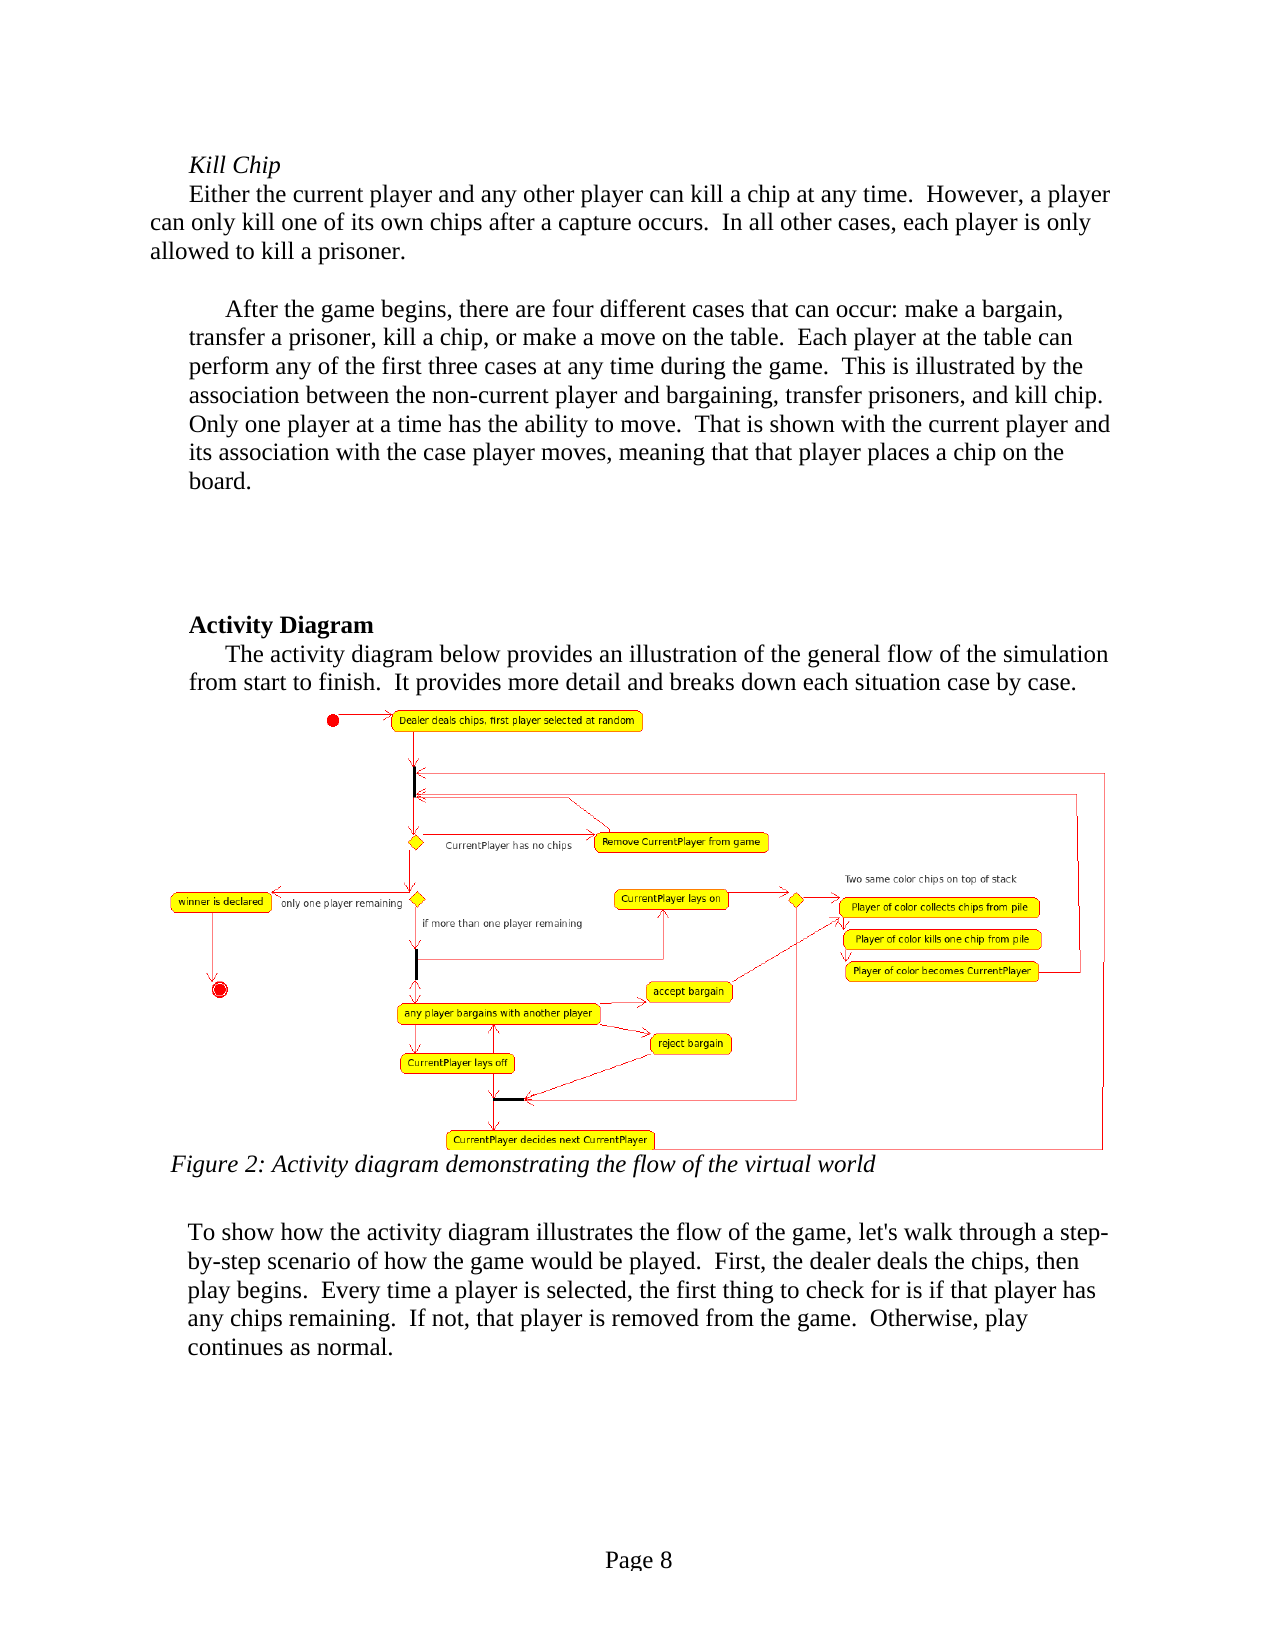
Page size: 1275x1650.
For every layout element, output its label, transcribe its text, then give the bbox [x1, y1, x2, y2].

picture [170, 710, 1105, 1150]
text After the game begins, there are four different cases that can occur: make a bargain, transfer a prisoner, kill a chip, or make a move on the table. Each player at the table can perform any of the first three cases at any time during the game. This is illustrated by the association between the non-current player and bargaining, transfer prisoners, and kill chip. Only one player at a time has the ability to move. That is shown with the current player and its association with the case player moves, meaning that that player places a chip on the board. [188, 294, 1125, 495]
text The activity diagram below provides an illustration of the general flow of the simulation from start to finish. It provides more detail and breaks down each situation case by case. [188, 639, 1125, 696]
text To show how the activity diagram illustrates the flow of the game, let's walk through a step-by-step scenario of how the game would be played. First, the dealer deals the chips, then play begins. Every time a player is selected, the first thing to check for is if that player has any chips remaining. If not, that player is removed from the game. Otherwise, play continues as normal. [187, 1217, 1125, 1361]
text Figure 2: Activity diagram demonstrating the flow of the virtual world [170, 1150, 1105, 1178]
text Kill Chip [150, 150, 1125, 179]
text Either the current player and any other player can kill a chip at any time. However, a player can only kill one of its own chips after a capture occurs. In all other cases, each player is only allowed to kill a prisoner. [150, 179, 1125, 265]
text Activity Diagram [188, 610, 1125, 639]
